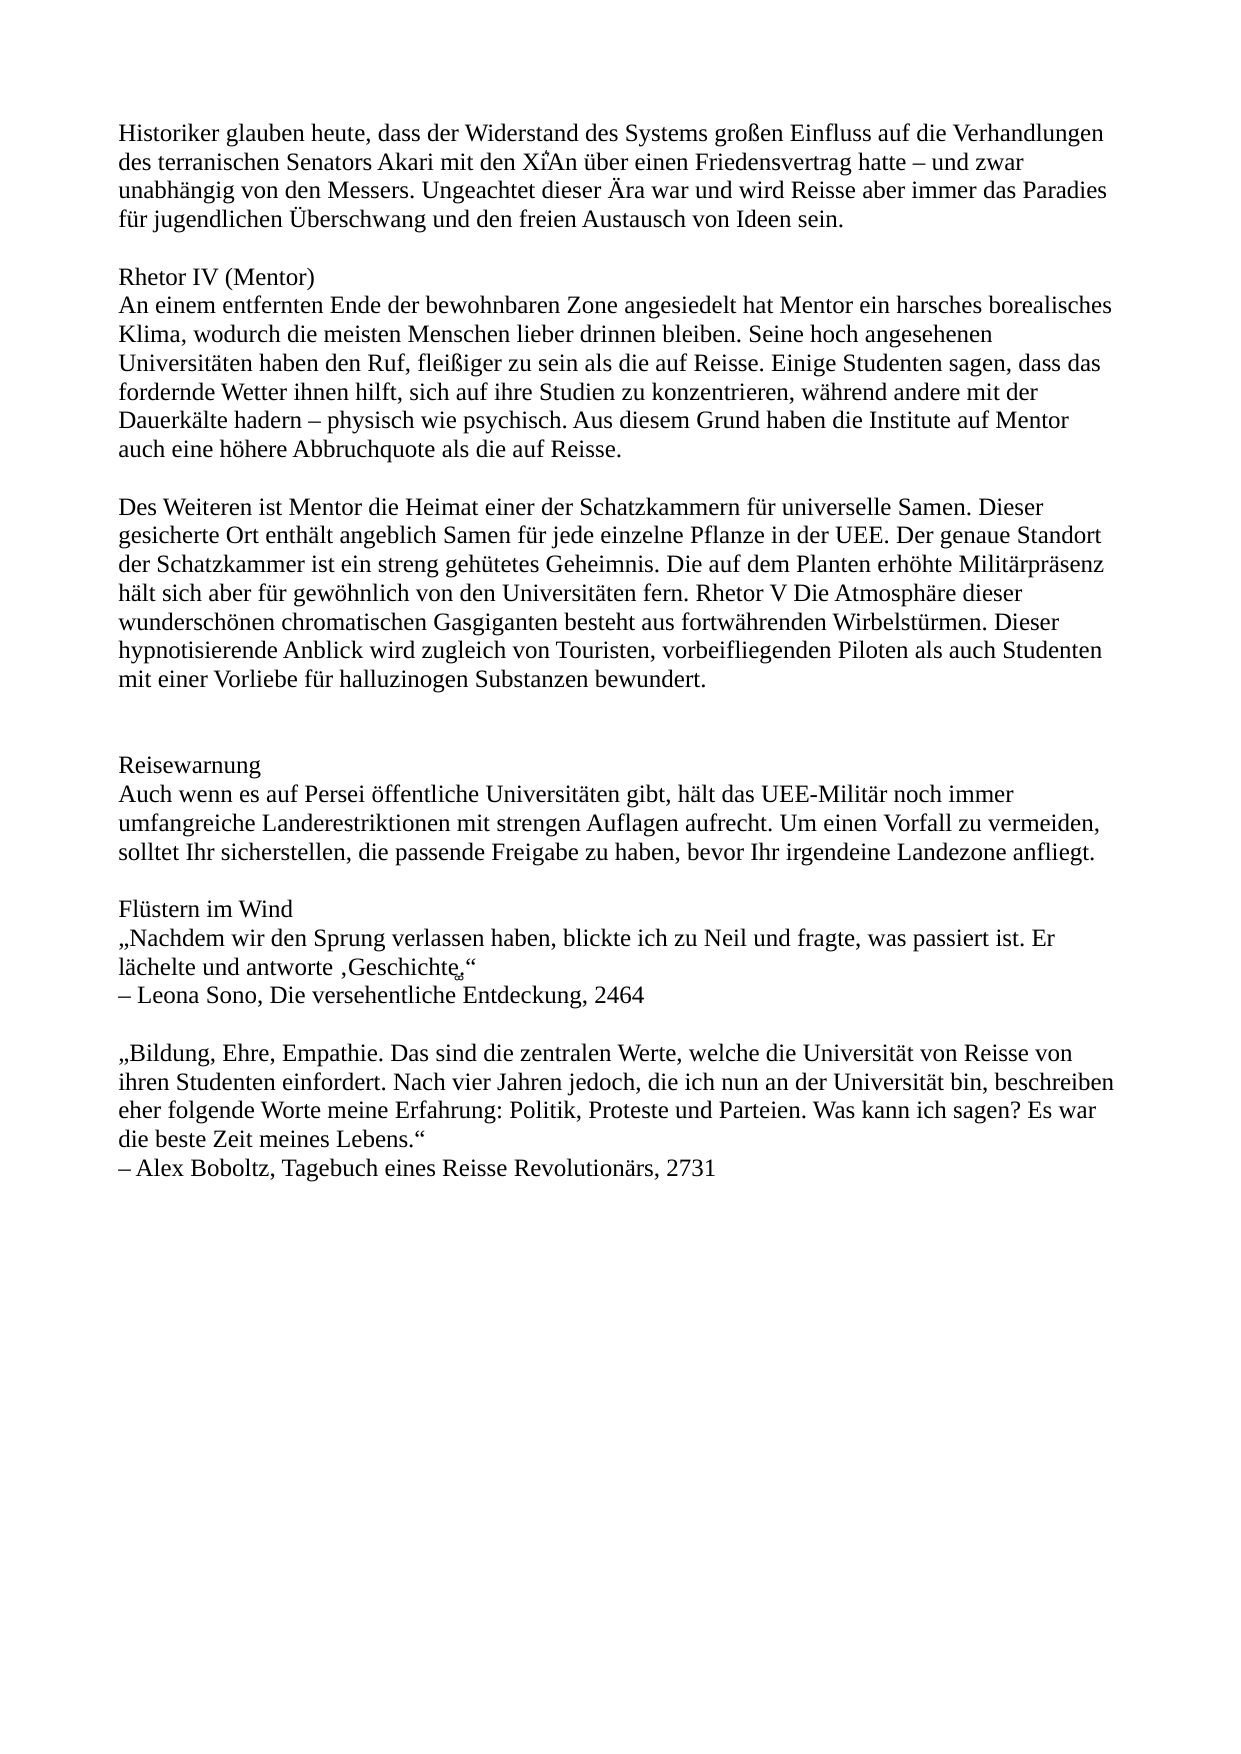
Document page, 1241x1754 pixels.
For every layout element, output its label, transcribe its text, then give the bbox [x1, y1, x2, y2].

text „Bildung, Ehre, Empathie. Das sind die zentralen Werte, welche die Universität von Reisse von ihren Studenten einfordert. Nach vier Jahren jedoch, die ich nun an der Universität bin, beschreiben eher folgende Worte meine Erfahrung: Politik, Proteste und Parteien. Was kann ich sagen? Es war die beste Zeit meines Lebens.“ [118, 1038, 1122, 1153]
text An einem entfernten Ende der bewohnbaren Zone angesiedelt hat Mentor ein harsches borealisches Klima, wodurch die meisten Menschen lieber drinnen bleiben. Seine hoch angesehenen Universitäten haben den Ruf, fleißiger zu sein als die auf Reisse. Einige Studenten sagen, dass das fordernde Wetter ihnen hilft, sich auf ihre Studien zu konzentrieren, während andere mit der Dauerkälte hadern – physisch wie psychisch. Aus diesem Grund haben die Institute auf Mentor auch eine höhere Abbruchquote als die auf Reisse. [118, 291, 1122, 463]
text „Nachdem wir den Sprung verlassen haben, blickte ich zu Neil und fragte, was passiert ist. Er lächelte und antworte ‚Geschichte͚.“ [118, 923, 1122, 981]
text Historiker glauben heute, dass der Widerstand des Systems großen Einfluss auf die Verhandlungen des terranischen Senators Akari mit den Xi͛An über einen Friedensvertrag hatte – und zwar unabhängig von den Messers. Ungeachtet dieser Ära war und wird Reisse aber immer das Paradies für jugendlichen Überschwang und den freien Austausch von Ideen sein. [118, 118, 1122, 233]
text Rhetor IV (Mentor) [118, 262, 1122, 291]
text – Alex Boboltz, Tagebuch eines Reisse Revolutionärs, 2731 [118, 1153, 1122, 1182]
text – Leona Sono, Die versehentliche Entdeckung, 2464 [118, 981, 1122, 1009]
text Flüstern im Wind [118, 894, 1122, 923]
text Auch wenn es auf Persei öffentliche Universitäten gibt, hält das UEE-Militär noch immer umfangreiche Landerestriktionen mit strengen Auflagen aufrecht. Um einen Vorfall zu vermeiden, solltet Ihr sicherstellen, die passende Freigabe zu haben, bevor Ihr irgendeine Landezone anfliegt. [118, 779, 1122, 866]
text Des Weiteren ist Mentor die Heimat einer der Schatzkammern für universelle Samen. Dieser gesicherte Ort enthält angeblich Samen für jede einzelne Pflanze in der UEE. Der genaue Standort der Schatzkammer ist ein streng gehütetes Geheimnis. Die auf dem Planten erhöhte Militärpräsenz hält sich aber für gewöhnlich von den Universitäten fern. Rhetor V Die Atmosphäre dieser wunderschönen chromatischen Gasgiganten besteht aus fortwährenden Wirbelstürmen. Dieser hypnotisierende Anblick wird zugleich von Touristen, vorbeifliegenden Piloten als auch Studenten mit einer Vorliebe für halluzinogen Substanzen bewundert. [118, 492, 1122, 693]
text Reisewarnung [118, 751, 1122, 779]
